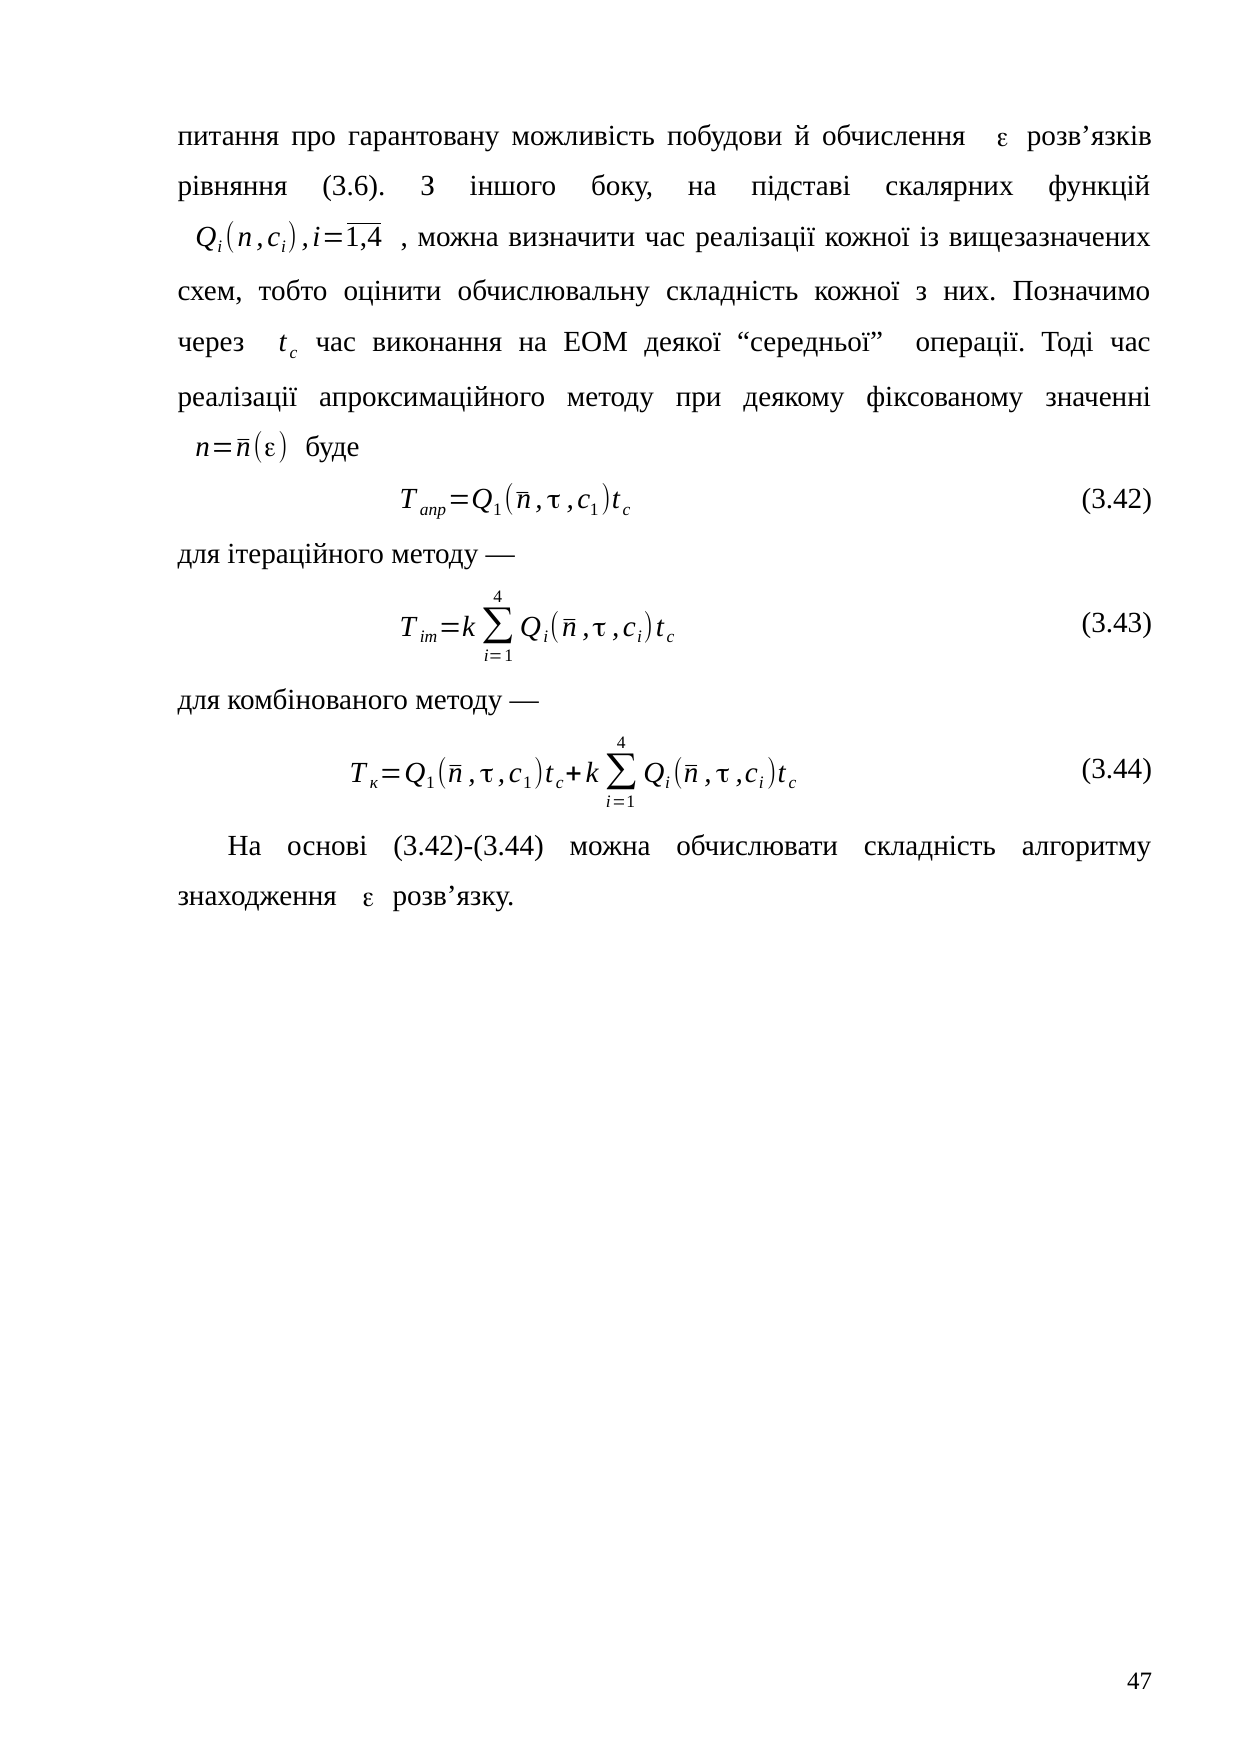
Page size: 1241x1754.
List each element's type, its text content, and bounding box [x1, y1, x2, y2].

text для комбінованого методу — [177, 682, 1152, 716]
text Таким чином, маючи оцінки похибки (3.40), (3.41) можна порушувати питання про гарантовану можливість побудови й обчислення розв’язків рівняння (3.6). З іншого боку, на підставі скалярних функцій , можна визначити час реалізації кожної із вищезазначених схем, тобто оцінити обчислювальну складність кожної з них. Позначимо через час виконання на ЕОМ деякої “середньої” операції. Тоді час реалізації апроксимаційного методу при деякому фіксованому значенні буде [177, 118, 1152, 465]
text (3.42) [177, 481, 1152, 519]
text (3.44) [177, 732, 1152, 811]
text На основі (3.42)-(3.44) можна обчислювати складність алгоритму знаходження розв’язку. [177, 828, 1152, 912]
text для ітераційного методу — [177, 536, 1152, 570]
text (3.43) [177, 587, 1152, 665]
